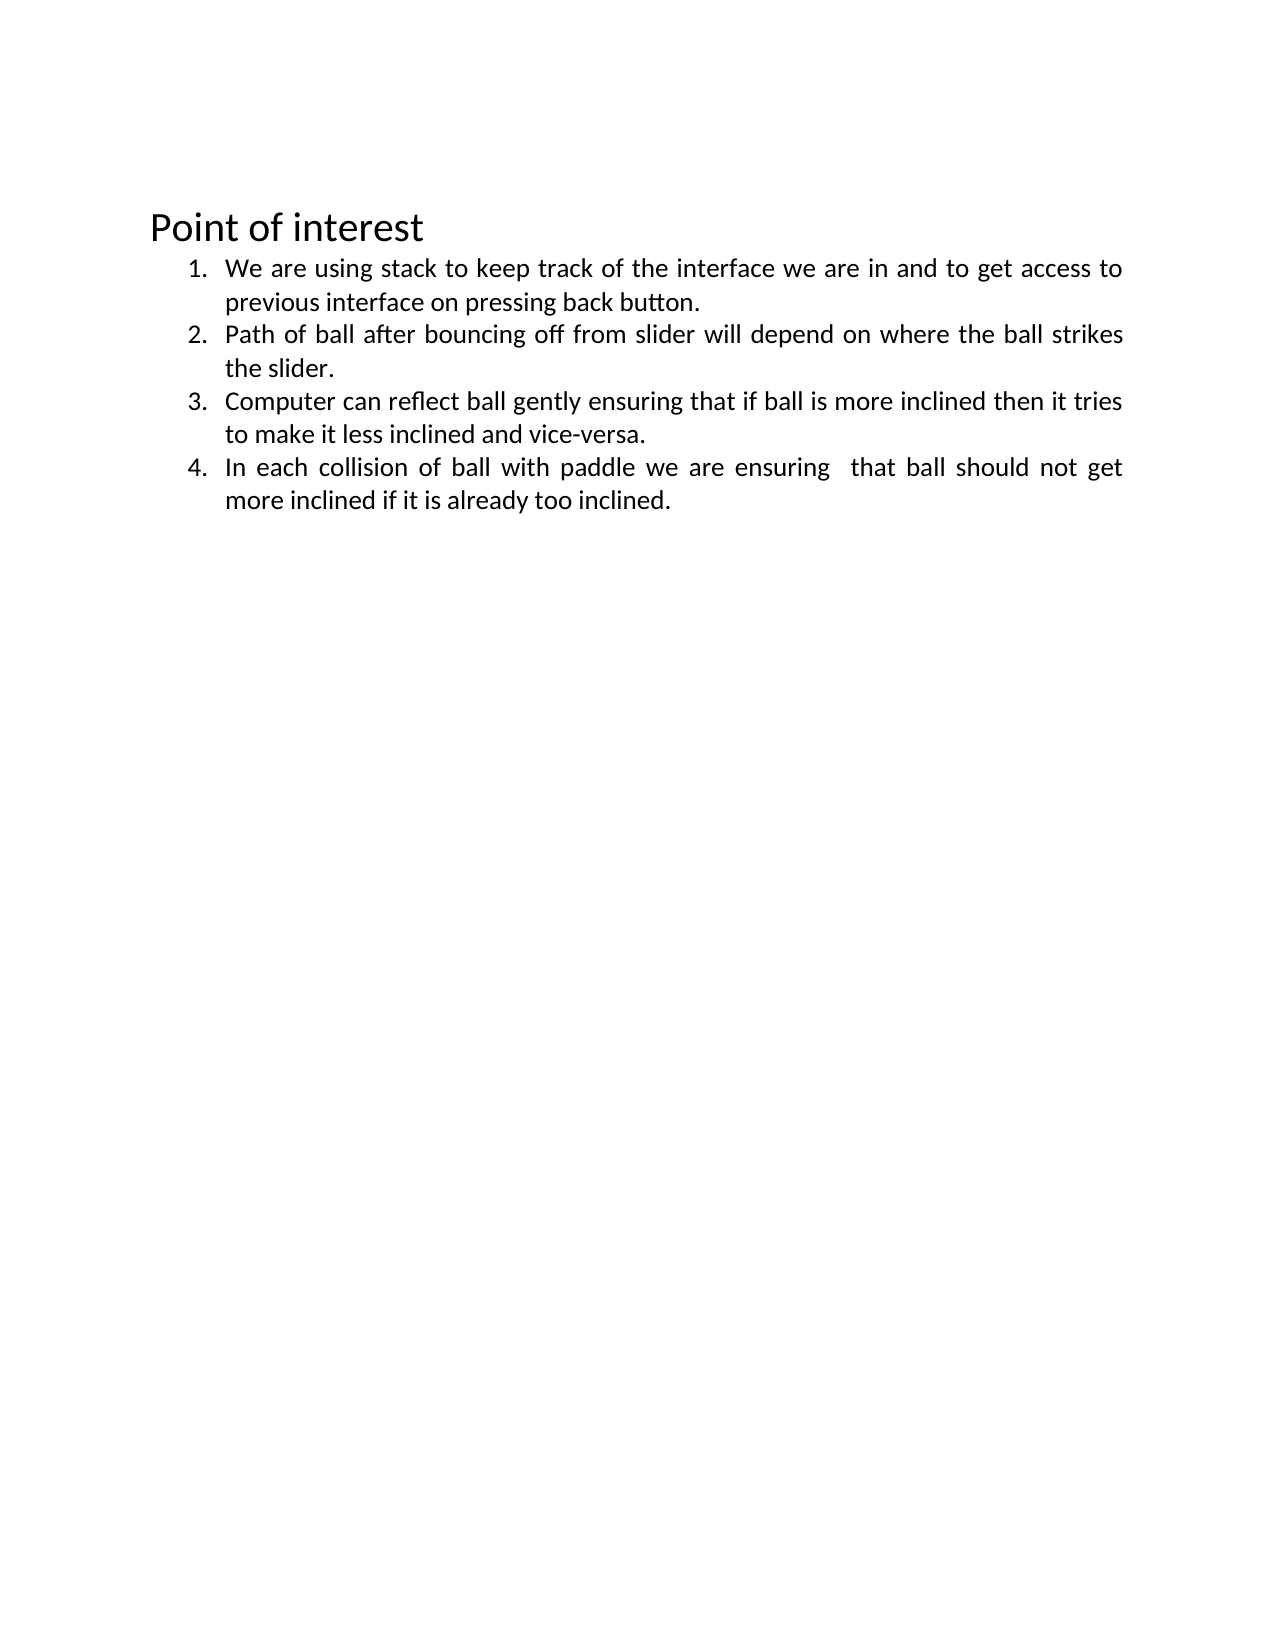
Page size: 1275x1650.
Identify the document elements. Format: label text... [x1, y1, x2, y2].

list Computer can reflect ball gently ensuring that if ball is more inclined then it tries to make it less inclined and vice-versa. [187, 384, 1125, 450]
list We are using stack to keep track of the interface we are in and to get access to previous interface on pressing back button. [187, 252, 1125, 318]
list Point of interest [150, 201, 1125, 252]
list Path of ball after bouncing off from slider will depend on where the ball strikes the slider. [187, 318, 1125, 384]
list In each collision of ball with paddle we are ensuring that ball should not get more inclined if it is already too inclined. [187, 450, 1125, 516]
